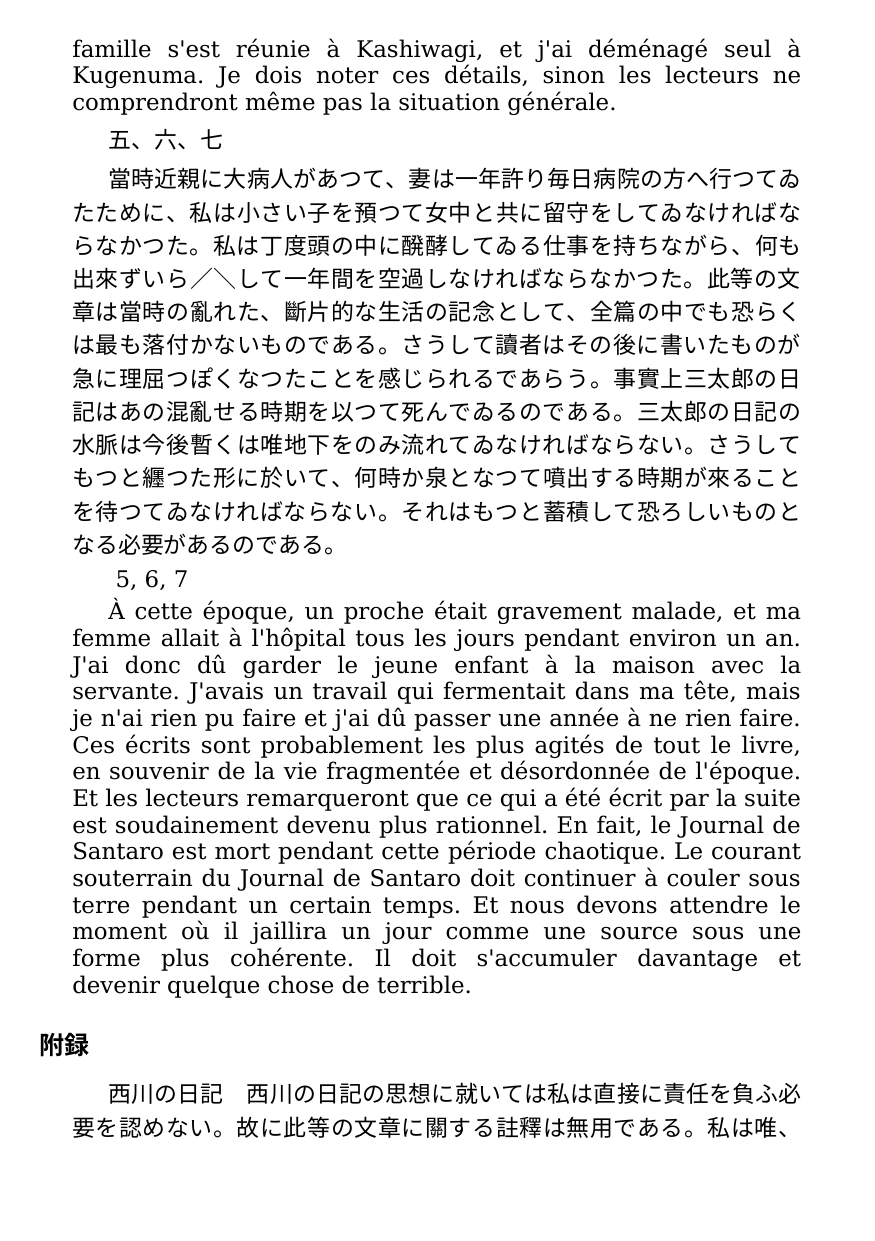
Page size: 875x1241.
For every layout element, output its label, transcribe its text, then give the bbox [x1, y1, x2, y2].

subtitle 附録 [36, 1022, 838, 1064]
text 當時近親に大病人があつて、妻は一年許り毎日病院の方へ行つてゐたために、私は小さい子を預つて女中と共に留守をしてゐなければならなかつた。私は丁度頭の中に醗酵してゐる仕事を持ちながら、何も出來ずいら／＼して一年間を空過しなければならなかつた。此等の文章は當時の亂れた、斷片的な生活の記念として、全篇の中でも恐らくは最も落付かないものである。さうして讀者はその後に書いたものが急に理屈つぽくなつたことを感じられるであらう。事實上三太郎の日記はあの混亂せる時期を以つて死んでゐるのである。三太郎の日記の水脈は今後暫くは唯地下をのみ流れてゐなければならない。さうしてもつと纒つた形に於いて、何時か泉となつて噴出する時期が來ることを待つてゐなければならない。それはもつと蓄積して恐ろしいものとなる必要があるのである。 [72, 161, 802, 560]
text 五、六、七 [72, 122, 802, 155]
text À cette époque, un proche était gravement malade, et ma femme allait à l'hôpital tous les jours pendant environ un an. J'ai donc dû garder le jeune enfant à la maison avec la servante. J'avais un travail qui fermentait dans ma tête, mais je n'ai rien pu faire et j'ai dû passer une année à ne rien faire. Ces écrits sont probablement les plus agités de tout le livre, en souvenir de la vie fragmentée et désordonnée de l'époque. Et les lecteurs remarqueront que ce qui a été écrit par la suite est soudainement devenu plus rationnel. En fait, le Journal de Santaro est mort pendant cette période chaotique. Le courant souterrain du Journal de Santaro doit continuer à couler sous terre pendant un certain temps. Et nous devons attendre le moment où il jaillira un jour comme une source sous une forme plus cohérente. Il doit s'accumuler davantage et devenir quelque chose de terrible. [72, 598, 802, 998]
text famille s'est réunie à Kashiwagi, et j'ai déménagé seul à Kugenuma. Je dois noter ces détails, sinon les lecteurs ne comprendront même pas la situation générale. [72, 36, 802, 116]
text 5, 6, 7 [72, 566, 802, 592]
text 西川の日記 西川の日記の思想に就いては私は直接に責任を負ふ必要を認めない。故に此等の文章に關する註釋は無用である。私は唯、 [72, 1076, 802, 1143]
